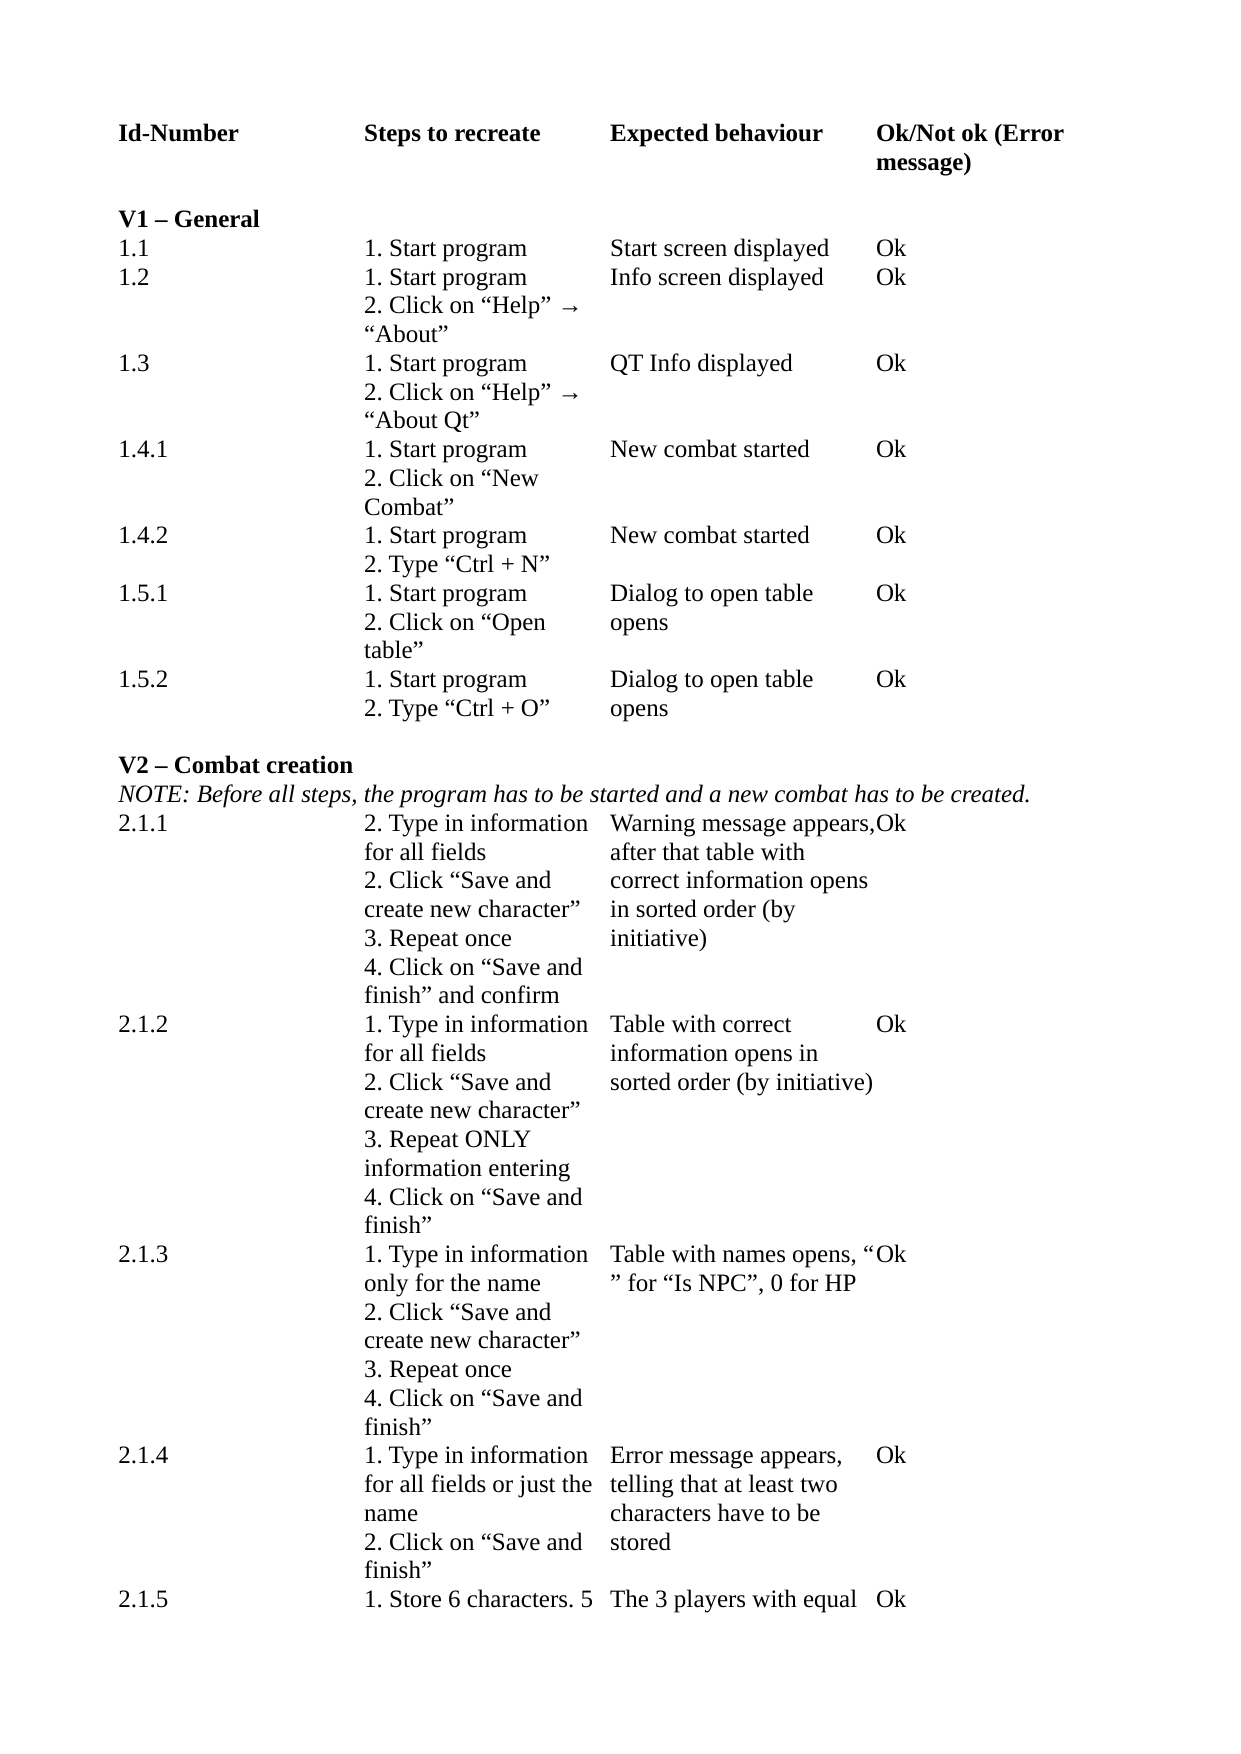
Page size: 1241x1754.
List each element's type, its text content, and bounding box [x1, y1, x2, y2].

table_header Id-Number [118, 118, 364, 176]
table_cell 1. Start program [364, 233, 610, 262]
table_cell Info screen displayed [610, 262, 876, 348]
table_cell Ok [876, 1239, 1122, 1441]
table_cell Start screen displayed [610, 233, 876, 262]
table_cell Ok [876, 348, 1122, 434]
table_cell Dialog to open table opens [610, 578, 876, 664]
table_cell V1 – General [118, 176, 1122, 233]
table_cell Ok [876, 434, 1122, 521]
table_cell New combat started [610, 521, 876, 578]
table_cell 1.3 [118, 348, 364, 434]
table_cell 1. Start program 2. Type “Ctrl + O” [364, 664, 610, 722]
table_cell V2 – Combat creation NOTE: Before all steps, the program has to be started and a new combat has to be created. [118, 722, 1122, 808]
table_cell 1. Store 6 characters. 5 [364, 1584, 610, 1613]
table_cell QT Info displayed [610, 348, 876, 434]
table_cell 1. Type in information for all fields or just the name 2. Click on “Save and finish” [364, 1441, 610, 1584]
table_cell 1. Start program 2. Type “Ctrl + N” [364, 521, 610, 578]
table_cell 1.5.2 [118, 664, 364, 722]
table_cell Ok [876, 1441, 1122, 1584]
table_header Expected behaviour [610, 118, 876, 176]
table_header Ok/Not ok (Error message) [876, 118, 1122, 176]
table_cell 2.1.1 [118, 808, 364, 1009]
table_cell 1.5.1 [118, 578, 364, 664]
table_cell 2.1.3 [118, 1239, 364, 1441]
table_cell 2. Type in information for all fields 2. Click “Save and create new character” 3. Repeat once 4. Click on “Save and finish” and confirm [364, 808, 610, 1009]
table_cell 1. Type in information only for the name 2. Click “Save and create new character” 3. Repeat once 4. Click on “Save and finish” [364, 1239, 610, 1441]
table_cell 1. Start program 2. Click on “Help” → “About” [364, 262, 610, 348]
table_cell 1.4.2 [118, 521, 364, 578]
table_cell Ok [876, 262, 1122, 348]
table_cell 1.2 [118, 262, 364, 348]
table_cell 1. Start program 2. Click on “Open table” [364, 578, 610, 664]
table_cell Table with names opens, “ ” for “Is NPC”, 0 for HP [610, 1239, 876, 1441]
table_cell 1. Start program 2. Click on “New Combat” [364, 434, 610, 521]
table_cell Ok [876, 578, 1122, 664]
table_cell Dialog to open table opens [610, 664, 876, 722]
table_cell Ok [876, 808, 1122, 1009]
table_cell 2.1.5 [118, 1584, 364, 1613]
table_cell Ok [876, 664, 1122, 722]
table_cell Ok [876, 521, 1122, 578]
table_cell 2.1.4 [118, 1441, 364, 1584]
table_cell Ok [876, 233, 1122, 262]
table_cell The 3 players with equal [610, 1584, 876, 1613]
table_cell Table with correct information opens in sorted order (by initiative) [610, 1009, 876, 1239]
table_cell 2.1.2 [118, 1009, 364, 1239]
table_cell 1.1 [118, 233, 364, 262]
table_cell New combat started [610, 434, 876, 521]
table_cell 1.4.1 [118, 434, 364, 521]
table_cell Ok [876, 1584, 1122, 1613]
table_cell 1. Start program 2. Click on “Help” → “About Qt” [364, 348, 610, 434]
table_cell Error message appears, telling that at least two characters have to be stored [610, 1441, 876, 1584]
table_cell Warning message appears, after that table with correct information opens in sorted order (by initiative) [610, 808, 876, 1009]
table_cell 1. Type in information for all fields 2. Click “Save and create new character” 3. Repeat ONLY information entering 4. Click on “Save and finish” [364, 1009, 610, 1239]
table_header Steps to recreate [364, 118, 610, 176]
table_cell Ok [876, 1009, 1122, 1239]
